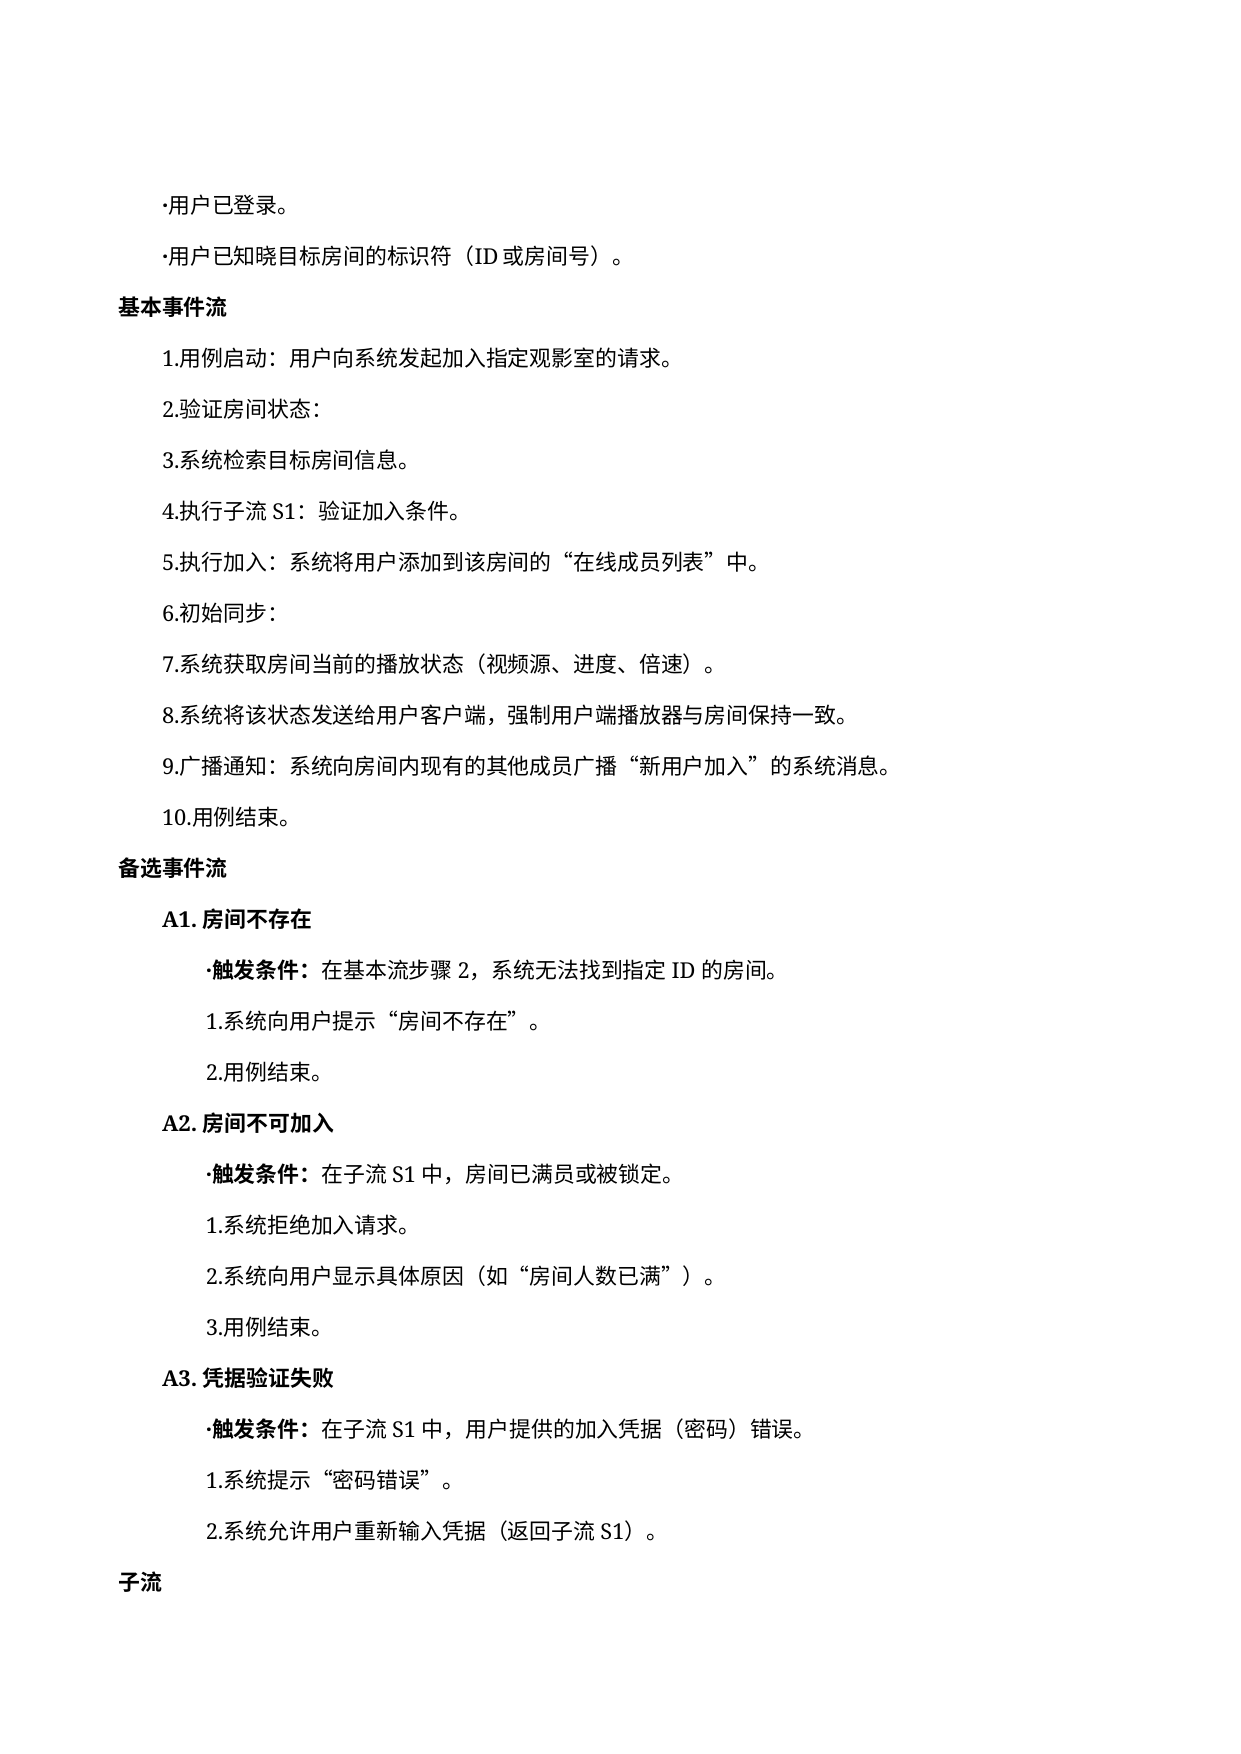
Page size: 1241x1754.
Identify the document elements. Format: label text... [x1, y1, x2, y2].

text 3.系统检索目标房间信息。 [118, 443, 1122, 474]
text 9.广播通知：系统向房间内现有的其他成员广播“新用户加入”的系统消息。 [118, 749, 1122, 781]
text 1.用例启动：用户向系统发起加入指定观影室的请求。 [118, 341, 1122, 372]
text 7.系统获取房间当前的播放状态（视频源、进度、倍速）。 [118, 647, 1122, 678]
text A2. 房间不可加入 [118, 1106, 1122, 1138]
text 3.用例结束。 [118, 1310, 1122, 1342]
text 2.系统允许用户重新输入凭据（返回子流 S1）。 [118, 1514, 1122, 1546]
text 2.用例结束。 [118, 1055, 1122, 1087]
text 5.执行加入：系统将用户添加到该房间的“在线成员列表”中。 [118, 545, 1122, 576]
text 4.执行子流 S1：验证加入条件。 [118, 494, 1122, 525]
text 1.系统向用户提示“房间不存在”。 [118, 1004, 1122, 1036]
text 8.系统将该状态发送给用户客户端，强制用户端播放器与房间保持一致。 [118, 698, 1122, 729]
text 基本事件流 [118, 290, 1122, 321]
text 10.用例结束。 [118, 800, 1122, 832]
text ·用户已登录。 [118, 188, 1122, 219]
text 1.系统拒绝加入请求。 [118, 1208, 1122, 1240]
text 2.系统向用户显示具体原因（如“房间人数已满”）。 [118, 1259, 1122, 1291]
text ·触发条件：在子流 S1 中，房间已满员或被锁定。 [118, 1157, 1122, 1189]
text 子流 [118, 1565, 1122, 1597]
text ·触发条件：在基本流步骤 2，系统无法找到指定 ID 的房间。 [118, 953, 1122, 984]
text ·用户已知晓目标房间的标识符（ID或房间号）。 [118, 239, 1122, 270]
text ·触发条件：在子流 S1 中，用户提供的加入凭据（密码）错误。 [118, 1412, 1122, 1444]
text 6.初始同步： [118, 596, 1122, 627]
text 2.验证房间状态： [118, 392, 1122, 423]
text A3. 凭据验证失败 [118, 1361, 1122, 1393]
text A1. 房间不存在 [118, 902, 1122, 933]
text 备选事件流 [118, 851, 1122, 883]
text 1.系统提示“密码错误”。 [118, 1463, 1122, 1495]
